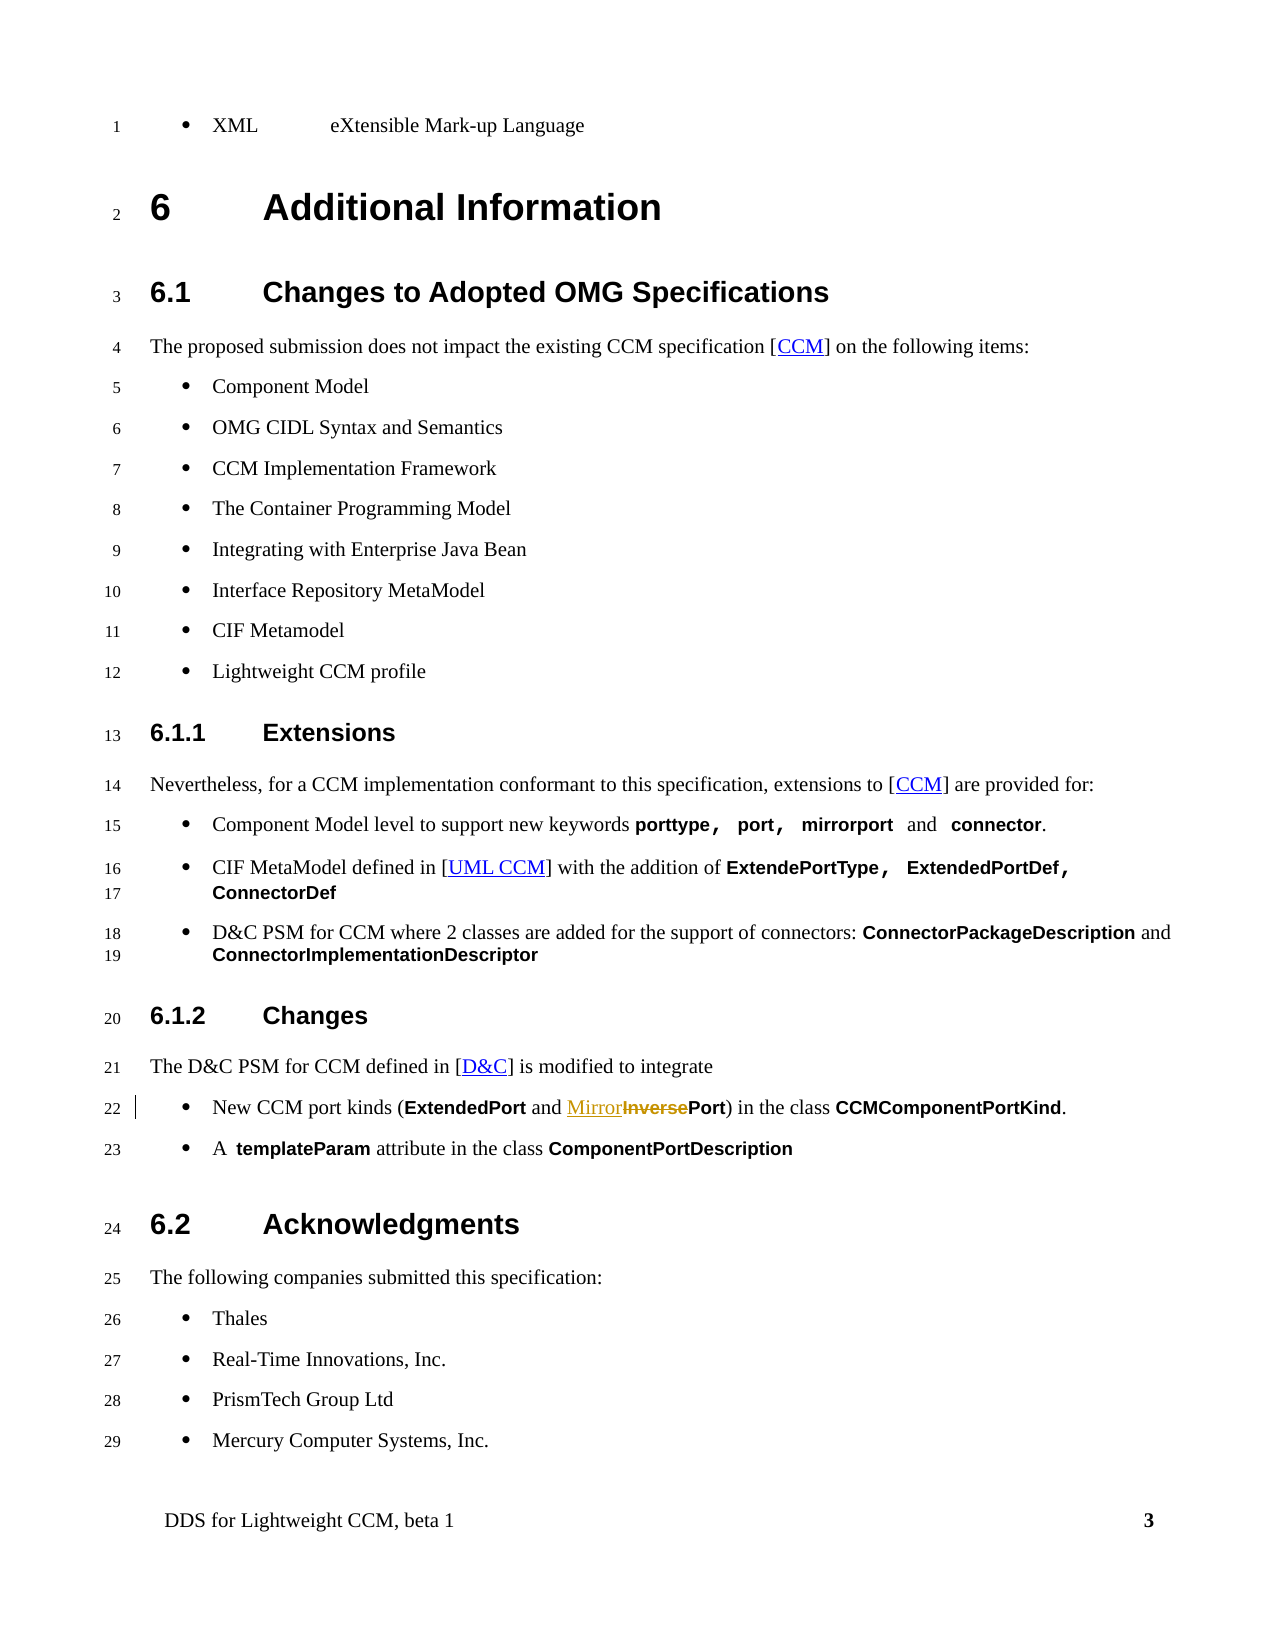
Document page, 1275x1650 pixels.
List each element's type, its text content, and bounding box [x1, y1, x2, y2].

list CIF MetaModel defined in [UML CCM] with the addition of ExtendePortType, ExtendedPortDef, ConnectorDef [182, 855, 1200, 903]
subtitle Acknowledgments [150, 1207, 1200, 1241]
list New CCM port kinds (ExtendedPort and MirrorPort) in the class CCMComponentPortKind. [182, 1095, 1200, 1119]
list Interface Repository MetaModel [182, 577, 1200, 602]
list CCM Implementation Framework [182, 456, 1200, 480]
subtitle Extensions [150, 718, 1200, 747]
text The proposed submission does not impact the existing CCM specification [CCM] on the following items: [150, 334, 1200, 358]
list Mercury Computer Systems, Inc. [182, 1428, 1200, 1452]
list Thales [182, 1306, 1200, 1330]
text Nevertheless, for a CCM implementation conformant to this specification, extensions to [CCM] are provided for: [150, 772, 1200, 796]
list Integrating with Enterprise Java Bean [182, 537, 1200, 561]
list D&C PSM for CCM where 2 classes are added for the support of connectors: ConnectorPackageDescription and ConnectorImplementationDescriptor [182, 920, 1200, 965]
list Component Model level to support new keywords porttype, port, mirrorport and connector. [182, 812, 1200, 839]
text The D&C PSM for CCM defined in [D&C] is modified to integrate [150, 1054, 1200, 1078]
list XML eXtensible Mark-up Language [182, 112, 1200, 137]
list CIF Metamodel [182, 618, 1200, 642]
subtitle Changes to Adopted OMG Specifications [150, 275, 1200, 309]
list OMG CIDL Syntax and Semantics [182, 415, 1200, 439]
list Lightweight CCM profile [182, 659, 1200, 683]
list A templateParam attribute in the class ComponentPortDescription [182, 1136, 1200, 1160]
subtitle Changes [150, 1001, 1200, 1029]
list PrismTech Group Ltd [182, 1387, 1200, 1411]
list Real-Time Innovations, Inc. [182, 1347, 1200, 1371]
list The Container Programming Model [182, 496, 1200, 520]
subtitle Additional Information [150, 185, 1200, 228]
text The following companies submitted this specification: [150, 1265, 1200, 1289]
list Component Model [182, 374, 1200, 398]
